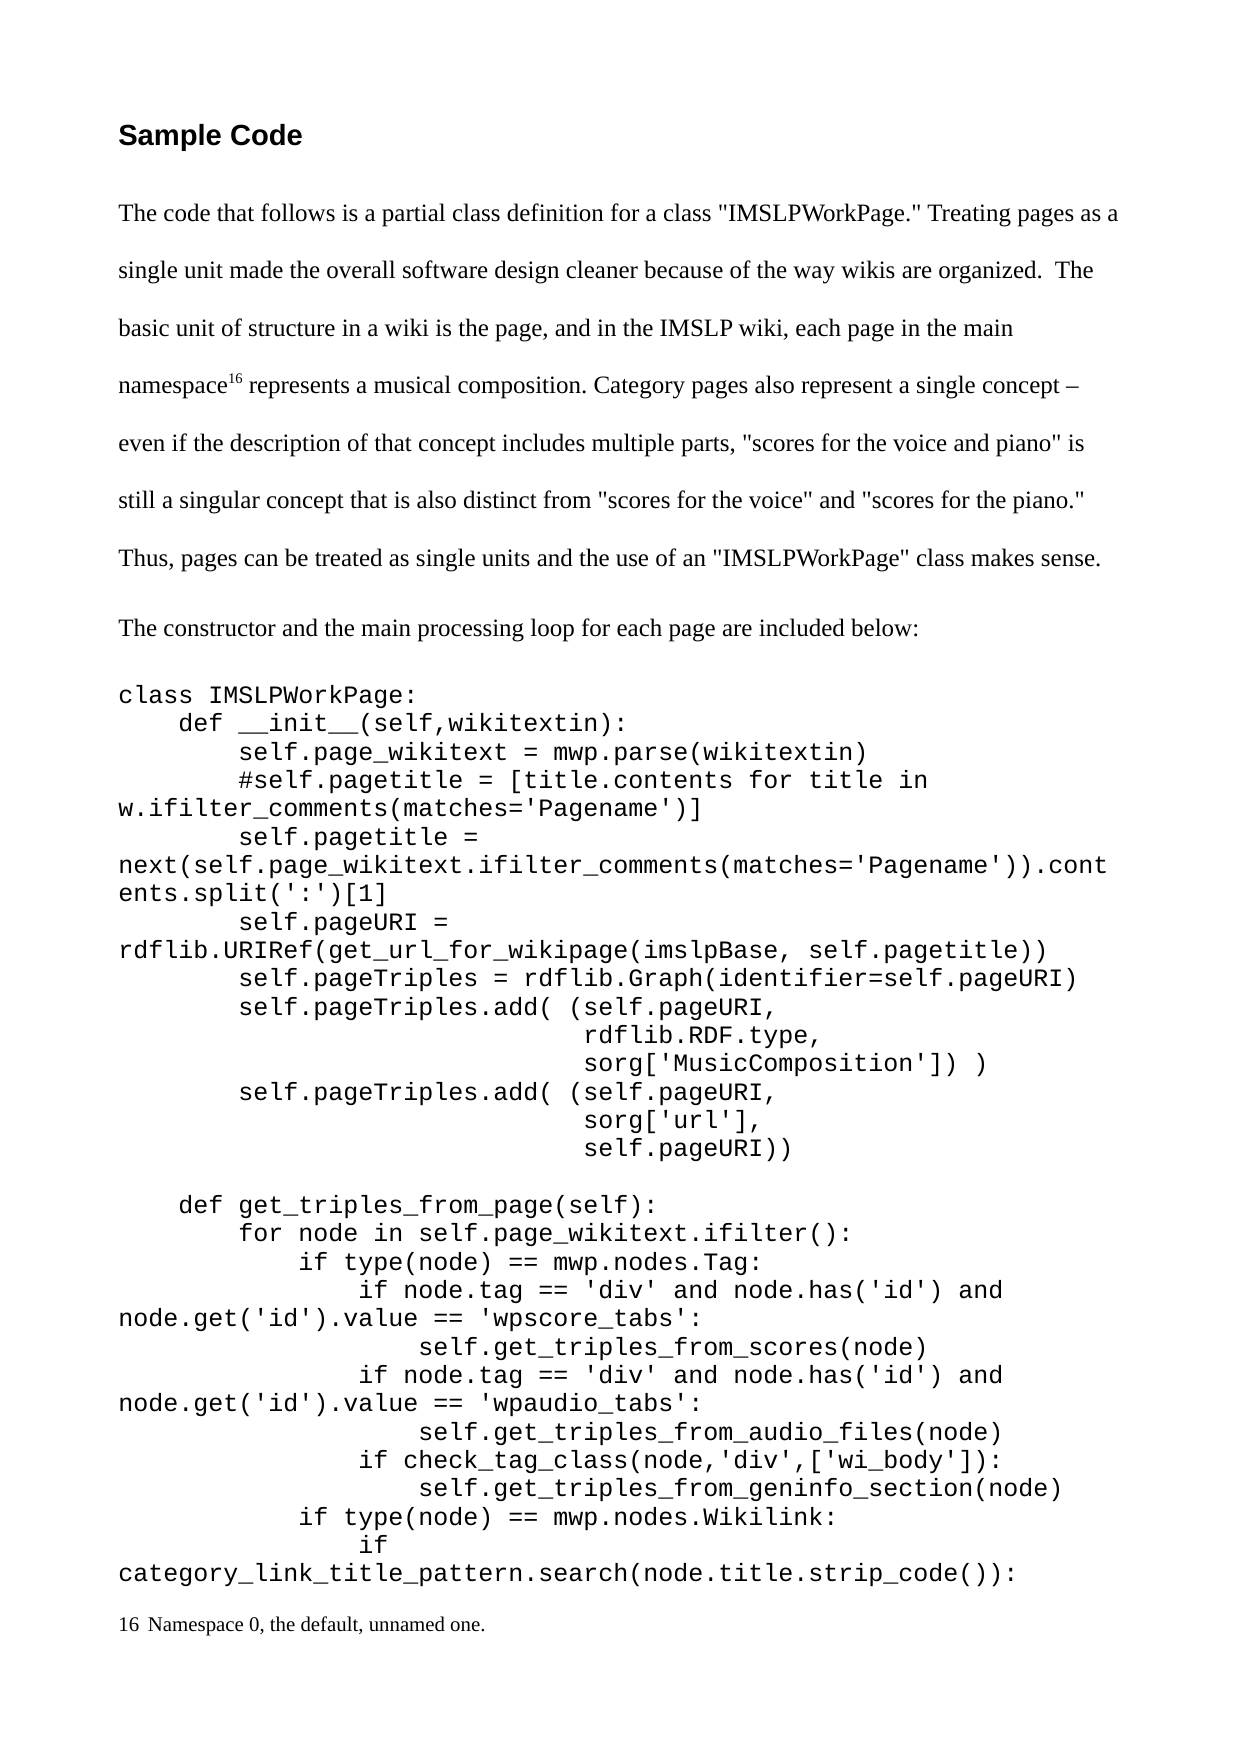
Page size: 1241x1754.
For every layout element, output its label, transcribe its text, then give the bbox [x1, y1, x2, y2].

text self.pageTriples.add( (self.pageURI, [118, 1079, 1122, 1108]
text if type(node) == mwp.nodes.Tag: [118, 1249, 1122, 1278]
text self.get_triples_from_geninfo_section(node) [118, 1476, 1122, 1504]
text #self.pagetitle = [title.contents for title in w.ifilter_comments(matches='Pagename')] [118, 768, 1122, 824]
subtitle Sample Code [118, 118, 1122, 152]
text sorg['url'], [118, 1108, 1122, 1136]
text self.pageURI = rdflib.URIRef(get_url_for_wikipage(imslpBase, self.pagetitle)) [118, 909, 1122, 966]
text for node in self.page_wikitext.ifilter(): [118, 1221, 1122, 1249]
text self.pagetitle = next(self.page_wikitext.ifilter_comments(matches='Pagename')).contents.split(':')[1] [118, 824, 1122, 909]
text The constructor and the main processing loop for each page are included below: [118, 613, 1122, 641]
text if node.tag == 'div' and node.has('id') and node.get('id').value == 'wpaudio_tabs': [118, 1363, 1122, 1419]
text sorg['MusicComposition']) ) [118, 1051, 1122, 1079]
text The code that follows is a partial class definition for a class "IMSLPWorkPage." Treating pages as a single unit made the overall software design cleaner because of the way wikis are organized. The basic unit of structure in a wiki is the page, and in the IMSLP wiki, each page in the main namespace represents a musical composition. Category pages also represent a single concept – even if the description of that concept includes multiple parts, "scores for the voice and piano" is still a singular concept that is also distinct from "scores for the voice" and "scores for the piano." Thus, pages can be treated as single units and the use of an "IMSLPWorkPage" class makes sense. [118, 198, 1122, 571]
text self.pageURI)) [118, 1136, 1122, 1164]
text def get_triples_from_page(self): [118, 1193, 1122, 1221]
text self.page_wikitext = mwp.parse(wikitextin) [118, 739, 1122, 768]
text rdflib.RDF.type, [118, 1023, 1122, 1051]
text class IMSLPWorkPage: [118, 683, 1122, 711]
text self.get_triples_from_audio_files(node) [118, 1419, 1122, 1448]
text self.pageTriples = rdflib.Graph(identifier=self.pageURI) [118, 966, 1122, 994]
text self.pageTriples.add( (self.pageURI, [118, 994, 1122, 1023]
text if node.tag == 'div' and node.has('id') and node.get('id').value == 'wpscore_tabs': [118, 1278, 1122, 1334]
text if category_link_title_pattern.search(node.title.strip_code()): [118, 1533, 1122, 1589]
text def __init__(self,wikitextin): [118, 711, 1122, 739]
text if type(node) == mwp.nodes.Wikilink: [118, 1504, 1122, 1533]
text Namespace 0, the default, unnamed one. [118, 1612, 1122, 1636]
text self.get_triples_from_scores(node) [118, 1334, 1122, 1363]
text if check_tag_class(node,'div',['wi_body']): [118, 1448, 1122, 1476]
